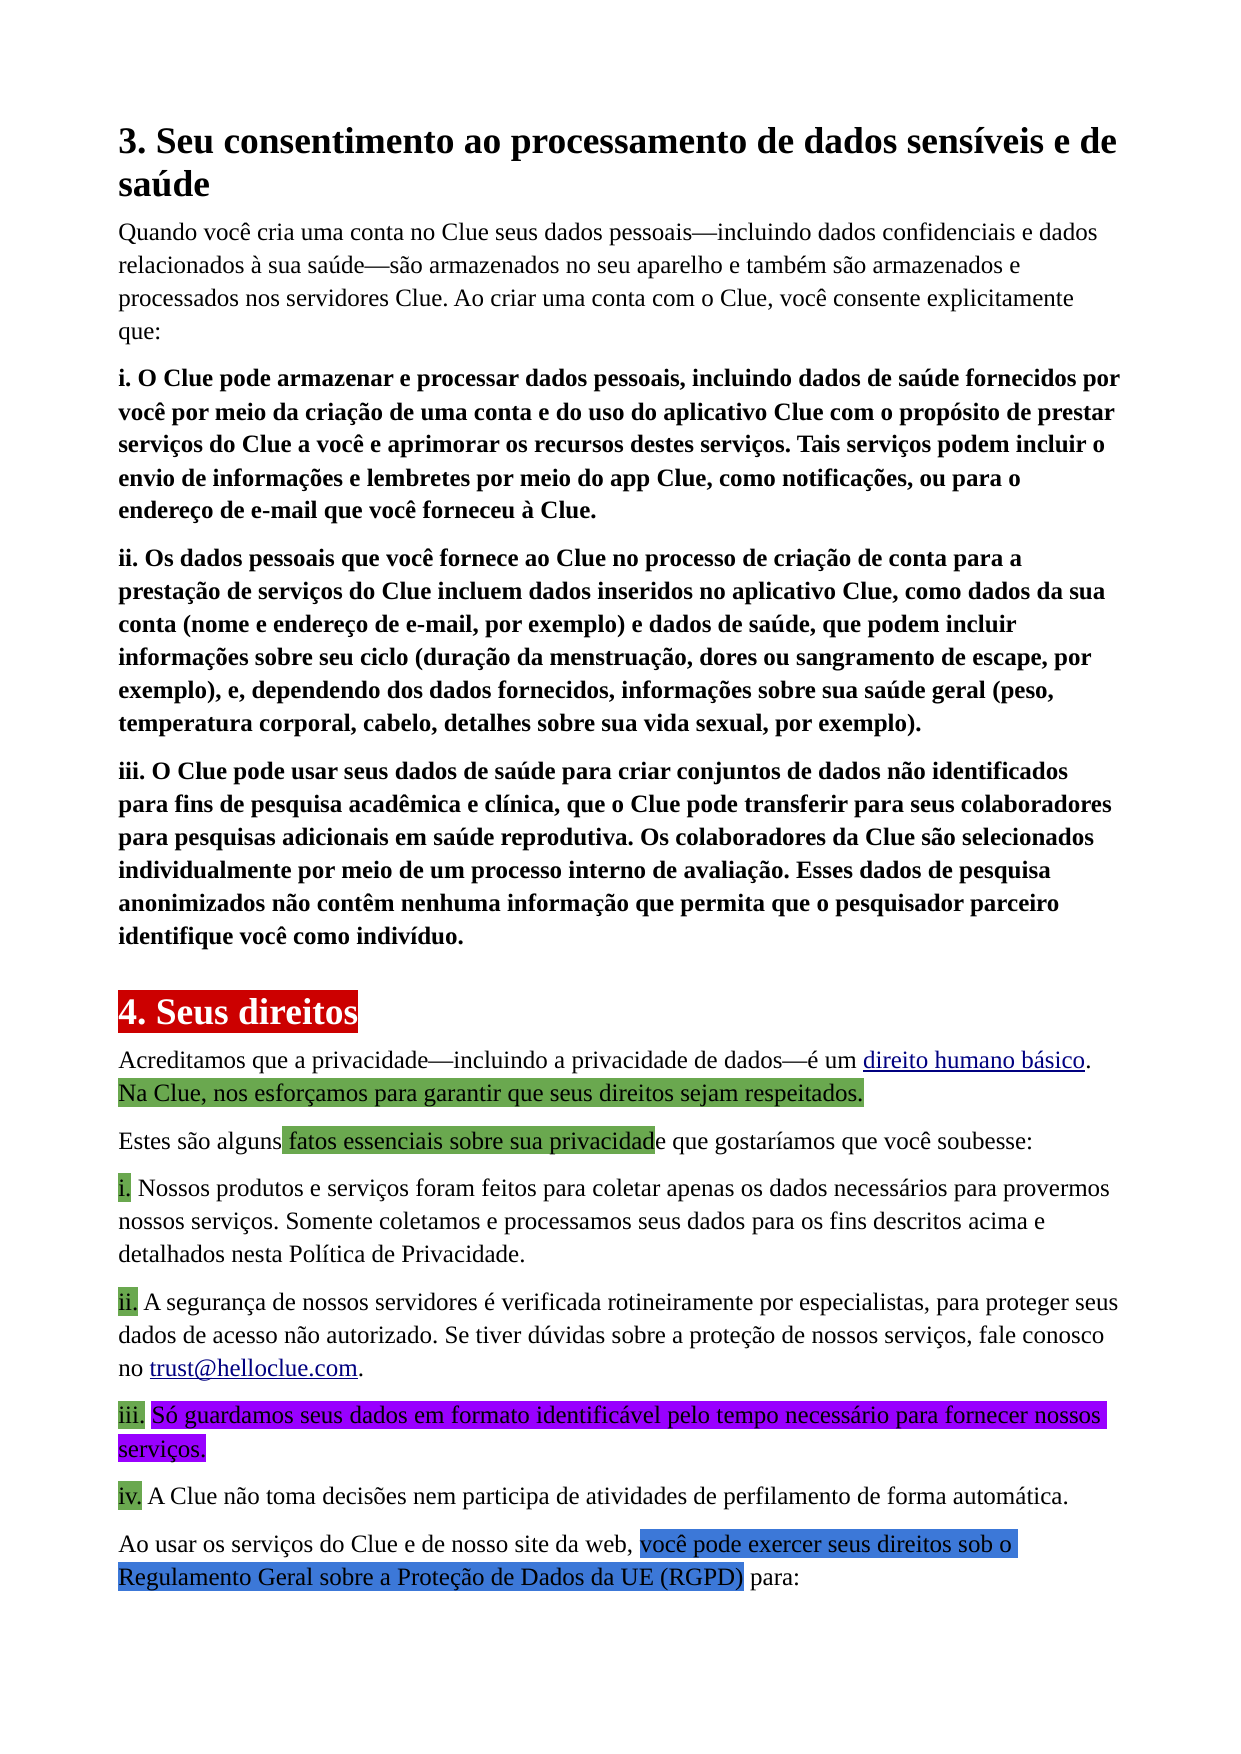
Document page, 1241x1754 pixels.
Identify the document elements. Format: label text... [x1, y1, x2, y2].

subtitle 3. Seu consentimento ao processamento de dados sensíveis e de saúde [118, 118, 1122, 204]
text i. O Clue pode armazenar e processar dados pessoais, incluindo dados de saúde fornecidos por você por meio da criação de uma conta e do uso do aplicativo Clue com o propósito de prestar serviços do Clue a você e aprimorar os recursos destes serviços. Tais serviços podem incluir o envio de informações e lembretes por meio do app Clue, como notificações, ou para o endereço de e-mail que você forneceu à Clue. [118, 363, 1122, 524]
text ii. Os dados pessoais que você fornece ao Clue no processo de criação de conta para a prestação de serviços do Clue incluem dados inseridos no aplicativo Clue, como dados da sua conta (nome e endereço de e-mail, por exemplo) e dados de saúde, que podem incluir informações sobre seu ciclo (duração da menstruação, dores ou sangramento de escape, por exemplo), e, dependendo dos dados fornecidos, informações sobre sua saúde geral (peso, temperatura corporal, cabelo, detalhes sobre sua vida sexual, por exemplo). [118, 543, 1122, 737]
text ii. A segurança de nossos servidores é verificada rotineiramente por especialistas, para proteger seus dados de acesso não autorizado. Se tiver dúvidas sobre a proteção de nossos serviços, fale conosco no trust@helloclue.com. [118, 1287, 1122, 1382]
text iv. A Clue não toma decisões nem participa de atividades de perfilamento de forma automática. [118, 1481, 1122, 1510]
subtitle 4. Seus direitos [118, 989, 1122, 1033]
text Ao usar os serviços do Clue e de nosso site da web, você pode exercer seus direitos sob o Regulamento Geral sobre a Proteção de Dados da UE (RGPD) para: [118, 1529, 1122, 1591]
text Estes são alguns fatos essenciais sobre sua privacidade que gostaríamos que você soubesse: [118, 1126, 1122, 1154]
text Acreditamos que a privacidade—incluindo a privacidade de dados—é um direito humano básico. Na Clue, nos esforçamos para garantir que seus direitos sejam respeitados. [118, 1045, 1122, 1107]
text iii. Só guardamos seus dados em formato identificável pelo tempo necessário para fornecer nossos serviços. [118, 1401, 1122, 1462]
text iii. O Clue pode usar seus dados de saúde para criar conjuntos de dados não identificados para fins de pesquisa acadêmica e clínica, que o Clue pode transferir para seus colaboradores para pesquisas adicionais em saúde reprodutiva. Os colaboradores da Clue são selecionados individualmente por meio de um processo interno de avaliação. Esses dados de pesquisa anonimizados não contêm nenhuma informação que permita que o pesquisador parceiro identifique você como indivíduo. [118, 756, 1122, 950]
text i. Nossos produtos e serviços foram feitos para coletar apenas os dados necessários para provermos nossos serviços. Somente coletamos e processamos seus dados para os fins descritos acima e detalhados nesta Política de Privacidade. [118, 1173, 1122, 1268]
text Quando você cria uma conta no Clue seus dados pessoais—incluindo dados confidenciais e dados relacionados à sua saúde—são armazenados no seu aparelho e também são armazenados e processados ​​nos servidores Clue. Ao criar uma conta com o Clue, você consente explicitamente que: [118, 217, 1122, 345]
